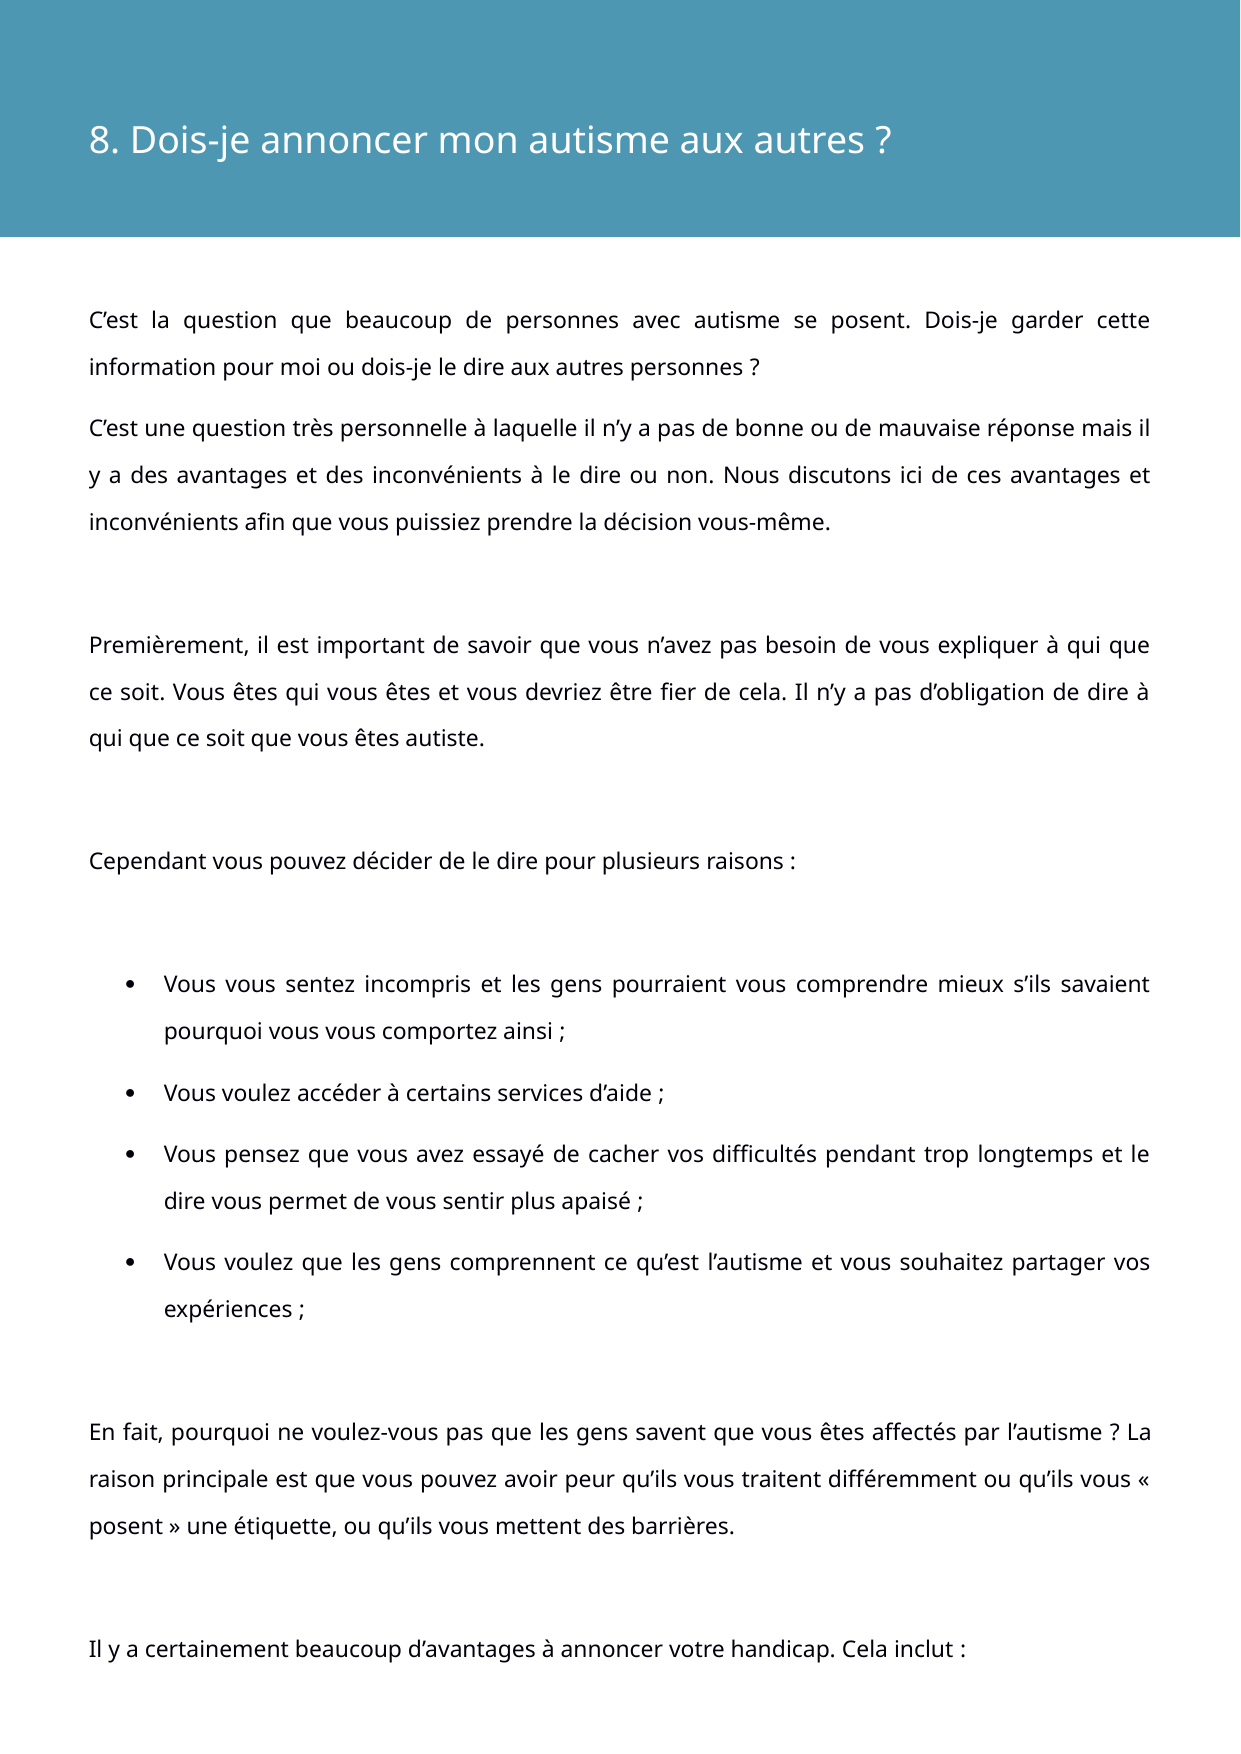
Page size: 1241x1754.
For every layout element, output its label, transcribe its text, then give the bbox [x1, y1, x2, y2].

text Premièrement, il est important de savoir que vous n’avez pas besoin de vous expliquer à qui que ce soit. Vous êtes qui vous êtes et vous devriez être fier de cela. Il n’y a pas d’obligation de dire à qui que ce soit que vous êtes autiste. [88, 629, 1152, 754]
text Il y a certainement beaucoup d’avantages à annoncer votre handicap. Cela inclut : [88, 1633, 1152, 1664]
text Cependant vous pouvez décider de le dire pour plusieurs raisons : [88, 845, 1152, 877]
list Vous pensez que vous avez essayé de cacher vos difficultés pendant trop longtemps et le dire vous permet de vous sentir plus apaisé ; [126, 1138, 1152, 1216]
text C’est la question que beaucoup de personnes avec autisme se posent. Dois-je garder cette information pour moi ou dois-je le dire aux autres personnes ? [88, 304, 1152, 382]
text C’est une question très personnelle à laquelle il n’y a pas de bonne ou de mauvaise réponse mais il y a des avantages et des inconvénients à le dire ou non. Nous discutons ici de ces avantages et inconvénients afin que vous puissiez prendre la décision vous-même. [88, 412, 1152, 537]
subtitle 8. Dois-je annoncer mon autisme aux autres ? [88, 113, 1152, 164]
list Vous voulez accéder à certains services d’aide ; [126, 1077, 1152, 1108]
text En fait, pourquoi ne voulez-vous pas que les gens savent que vous êtes affectés par l’autisme ? La raison principale est que vous pouvez avoir peur qu’ils vous traitent différemment ou qu’ils vous « posent » une étiquette, ou qu’ils vous mettent des barrières. [88, 1416, 1152, 1541]
list Vous voulez que les gens comprennent ce qu’est l’autisme et vous souhaitez partager vos expériences ; [126, 1246, 1152, 1324]
list Vous vous sentez incompris et les gens pourraient vous comprendre mieux s’ils savaient pourquoi vous vous comportez ainsi ; [126, 968, 1152, 1046]
